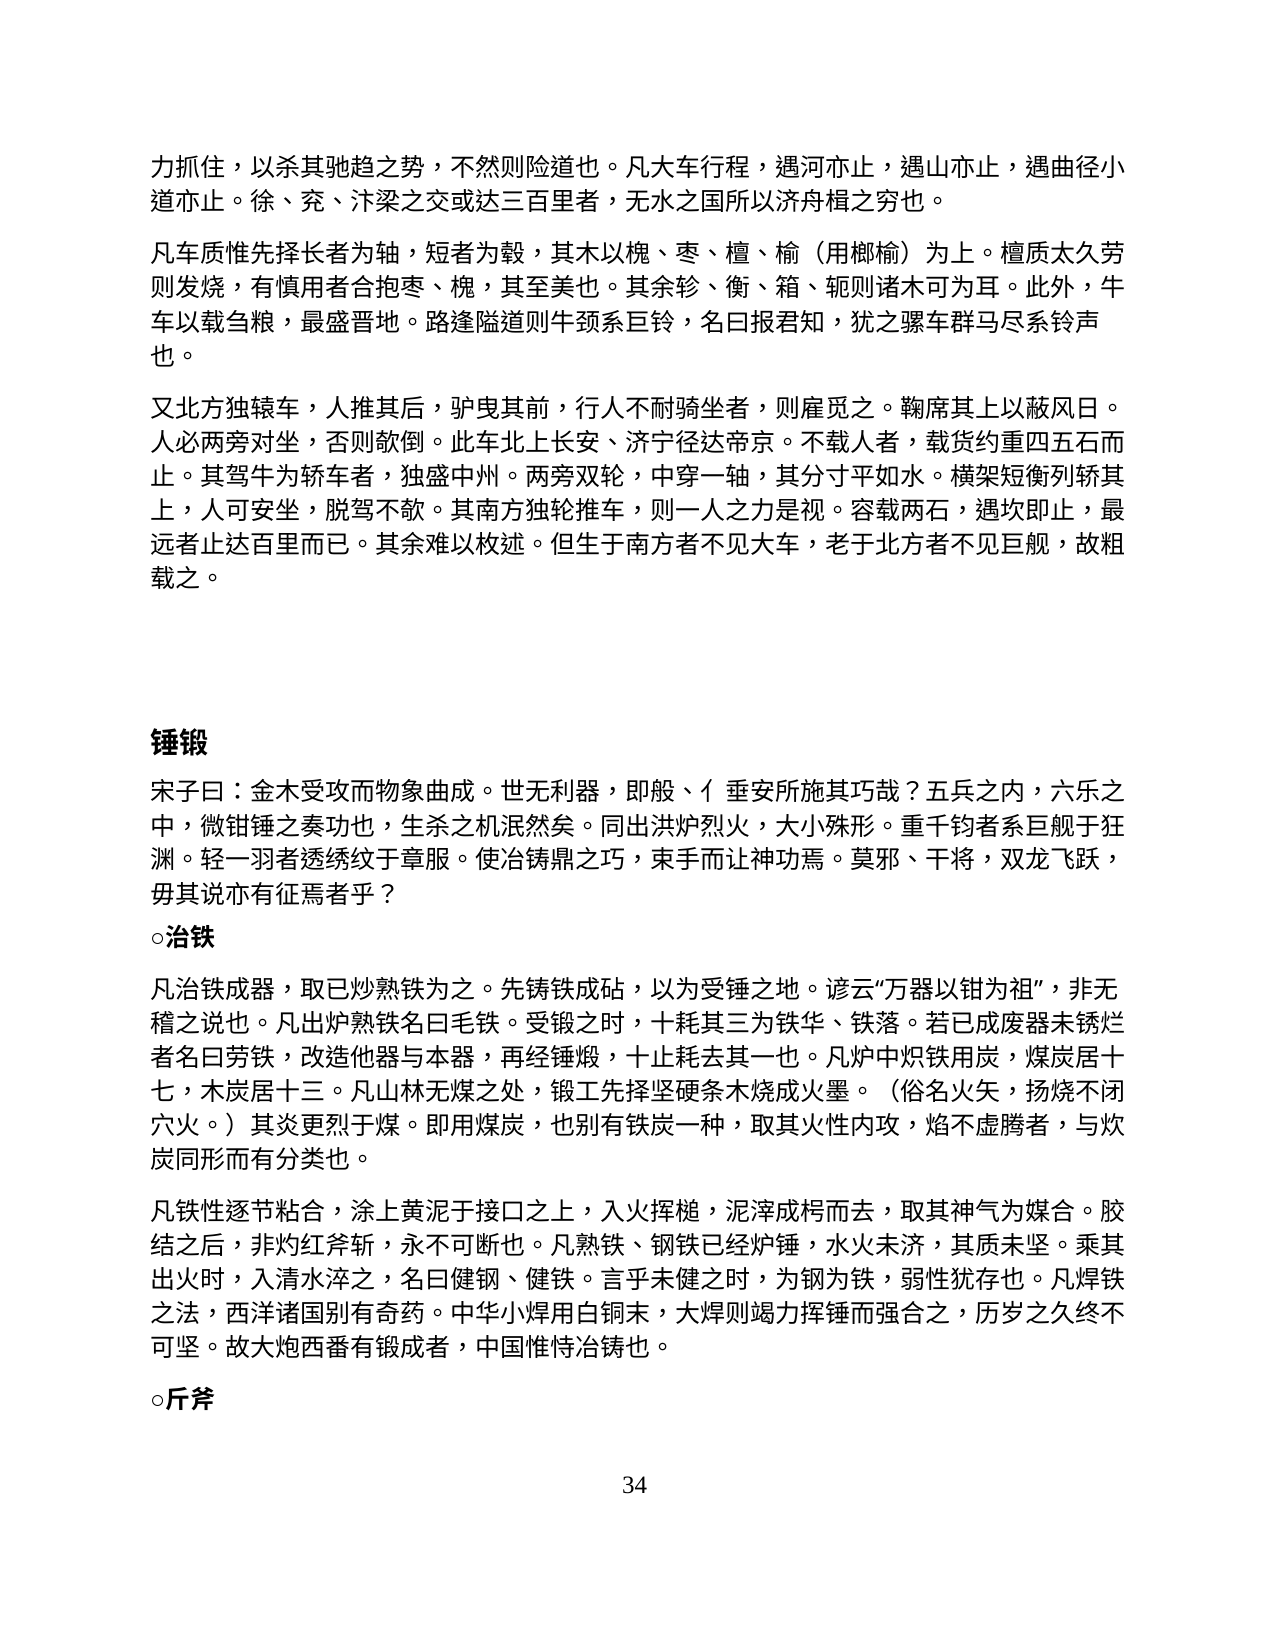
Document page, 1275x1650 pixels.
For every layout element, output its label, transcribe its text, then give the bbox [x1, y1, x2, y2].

text 力抓住，以杀其驰趋之势，不然则险道也。凡大车行程，遇河亦止，遇山亦止，遇曲径小道亦止。徐、兖、汴梁之交或达三百里者，无水之国所以济舟楫之穷也。 [150, 150, 1125, 218]
text ○斤斧 [150, 1382, 1125, 1416]
text 又北方独辕车，人推其后，驴曳其前，行人不耐骑坐者，则雇觅之。鞠席其上以蔽风日。人必两旁对坐，否则欹倒。此车北上长安、济宁径达帝京。不载人者，载货约重四五石而止。其驾牛为轿车者，独盛中州。两旁双轮，中穿一轴，其分寸平如水。横架短衡列轿其上，人可安坐，脱驾不欹。其南方独轮推车，则一人之力是视。容载两石，遇坎即止，最远者止达百里而已。其余难以枚述。但生于南方者不见大车，老于北方者不见巨舰，故粗载之。 [150, 390, 1125, 594]
text 凡铁性逐节粘合，涂上黄泥于接口之上，入火挥槌，泥滓成枵而去，取其神气为媒合。胶结之后，非灼红斧斩，永不可断也。凡熟铁、钢铁已经炉锤，水火未济，其质未坚。乘其出火时，入清水淬之，名曰健钢、健铁。言乎未健之时，为钢为铁，弱性犹存也。凡焊铁之法，西洋诸国别有奇药。中华小焊用白铜末，大焊则竭力挥锤而强合之，历岁之久终不可坚。故大炮西番有锻成者，中国惟恃冶铸也。 [150, 1193, 1125, 1364]
text ○治铁 [150, 919, 1125, 953]
text 凡治铁成器，取已炒熟铁为之。先铸铁成砧，以为受锤之地。谚云“万器以钳为祖”，非无稽之说也。凡出炉熟铁名曰毛铁。受锻之时，十耗其三为铁华、铁落。若已成废器未锈烂者名曰劳铁，改造他器与本器，再经锤煅，十止耗去其一也。凡炉中炽铁用炭，煤炭居十七，木炭居十三。凡山林无煤之处，锻工先择坚硬条木烧成火墨。（俗名火矢，扬烧不闭穴火。）其炎更烈于煤。即用煤炭，也别有铁炭一种，取其火性内攻，焰不虚腾者，与炊炭同形而有分类也。 [150, 971, 1125, 1176]
text 凡车质惟先择长者为轴，短者为毂，其木以槐、枣、檀、榆（用榔榆）为上。檀质太久劳则发烧，有慎用者合抱枣、槐，其至美也。其余轸、衡、箱、轭则诸木可为耳。此外，牛车以载刍粮，最盛晋地。路逢隘道则牛颈系巨铃，名曰报君知，犹之骡车群马尽系铃声也。 [150, 236, 1125, 372]
subtitle 锤锻 [150, 722, 1125, 762]
text 宋子曰：金木受攻而物象曲成。世无利器，即般、亻垂安所施其巧哉？五兵之内，六乐之中，微钳锤之奏功也，生杀之机泯然矣。同出洪炉烈火，大小殊形。重千钧者系巨舰于狂渊。轻一羽者透绣纹于章服。使冶铸鼎之巧，束手而让神功焉。莫邪、干将，双龙飞跃，毋其说亦有征焉者乎？ [150, 774, 1125, 910]
